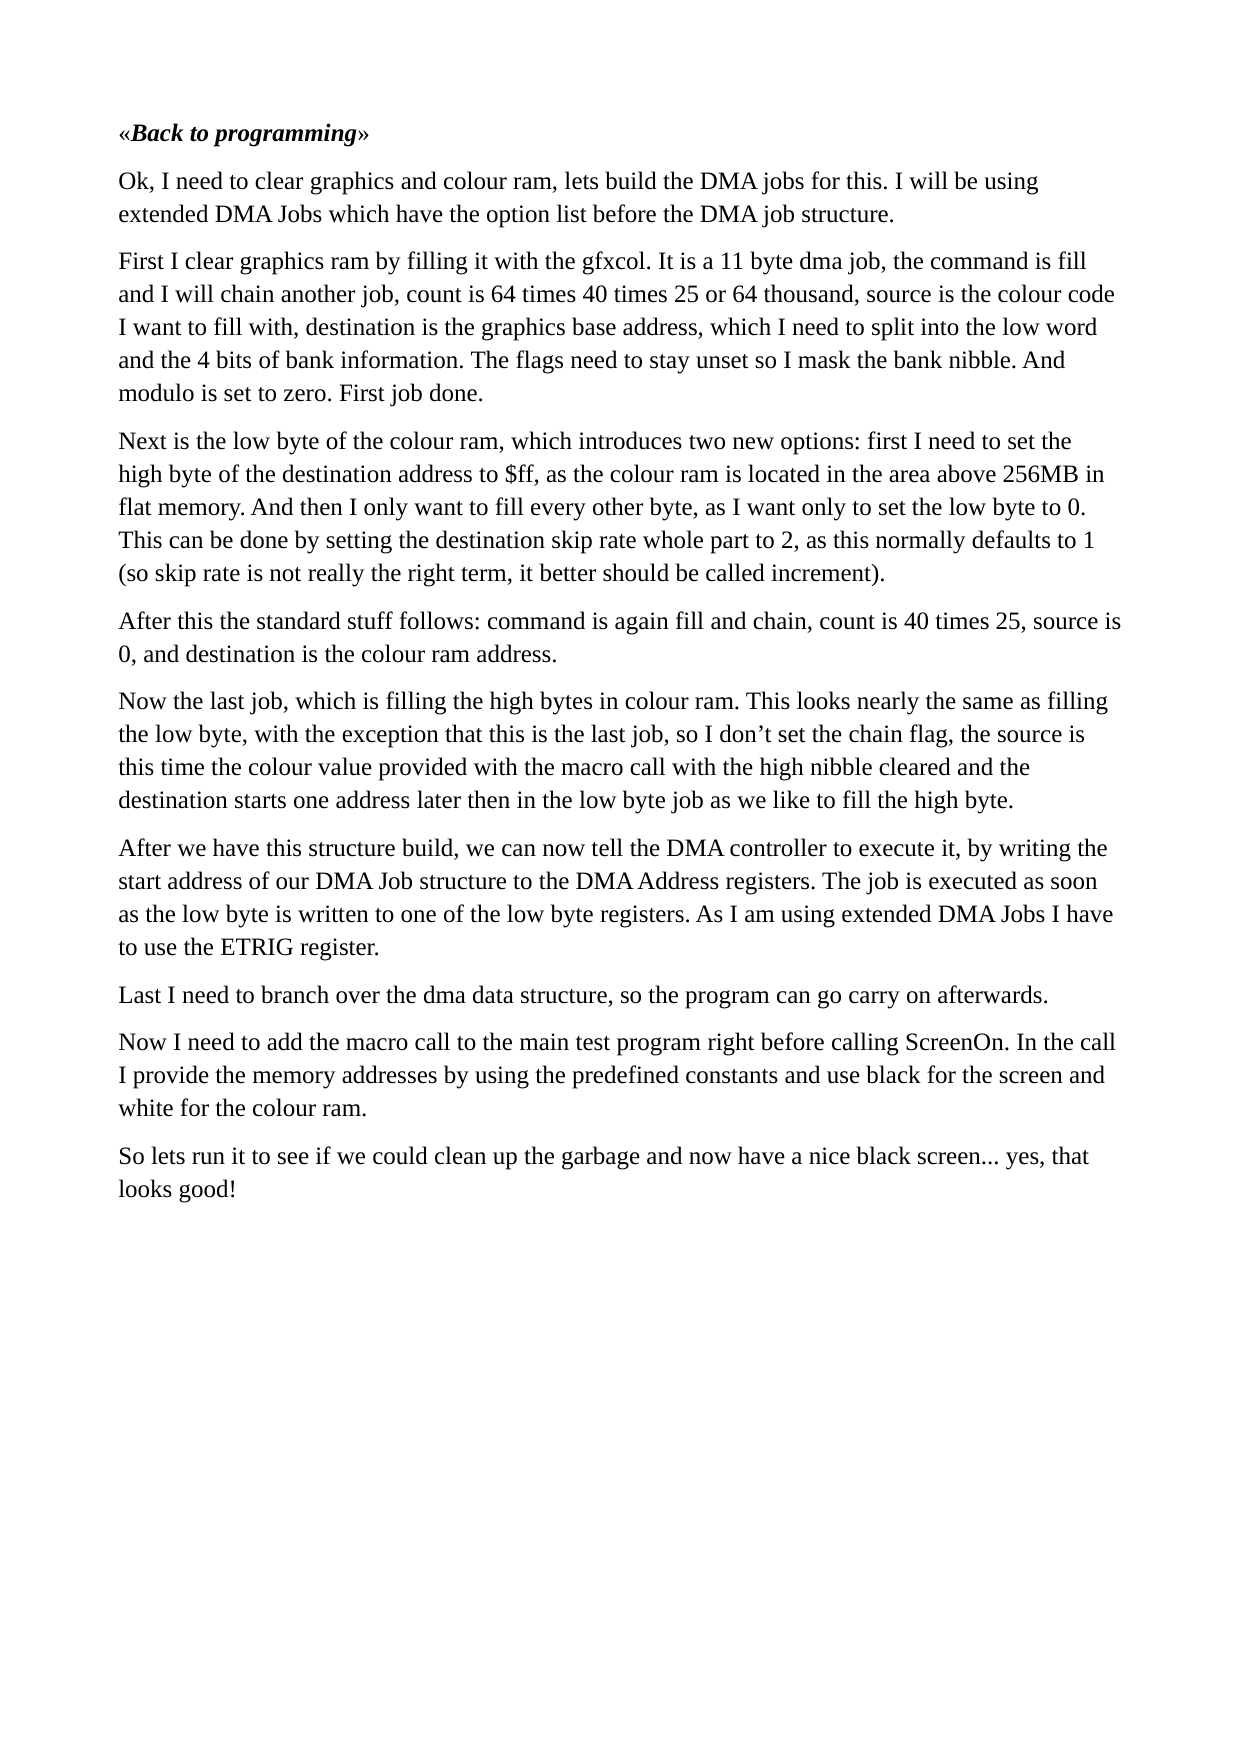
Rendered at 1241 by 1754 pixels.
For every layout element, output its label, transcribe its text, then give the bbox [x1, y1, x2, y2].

text Now the last job, which is filling the high bytes in colour ram. This looks nearly the same as filling the low byte, with the exception that this is the last job, so I don’t set the chain flag, the source is this time the colour value provided with the macro call with the high nibble cleared and the destination starts one address later then in the low byte job as we like to fill the high byte. [118, 686, 1122, 814]
text Now I need to add the macro call to the main test program right before calling ScreenOn. In the call I provide the memory addresses by using the predefined constants and use black for the screen and white for the colour ram. [118, 1027, 1122, 1122]
text After this the standard stuff follows: command is again fill and chain, count is 40 times 25, source is 0, and destination is the colour ram address. [118, 606, 1122, 667]
text Ok, I need to clear graphics and colour ram, lets build the DMA jobs for this. I will be using extended DMA Jobs which have the option list before the DMA job structure. [118, 166, 1122, 227]
text Last I need to branch over the dma data structure, so the program can go carry on afterwards. [118, 980, 1122, 1008]
text So lets run it to see if we could clean up the garbage and now have a nice black screen... yes, that looks good! [118, 1141, 1122, 1203]
text First I clear graphics ram by filling it with the gfxcol. It is a 11 byte dma job, the command is fill and I will chain another job, count is 64 times 40 times 25 or 64 thousand, source is the colour code I want to fill with, destination is the graphics base address, which I need to split into the low word and the 4 bits of bank information. The flags need to stay unset so I mask the bank nibble. And modulo is set to zero. First job done. [118, 246, 1122, 407]
text Next is the low byte of the colour ram, which introduces two new options: first I need to set the high byte of the destination address to $ff, as the colour ram is located in the area above 256MB in flat memory. And then I only want to fill every other byte, as I want only to set the low byte to 0. This can be done by setting the destination skip rate whole part to 2, as this normally defaults to 1 (so skip rate is not really the right term, it better should be called increment). [118, 426, 1122, 587]
text After we have this structure build, we can now tell the DMA controller to execute it, by writing the start address of our DMA Job structure to the DMA Address registers. The job is executed as soon as the low byte is written to one of the low byte registers. As I am using extended DMA Jobs I have to use the ETRIG register. [118, 833, 1122, 961]
text «Back to programming» [118, 118, 1122, 147]
